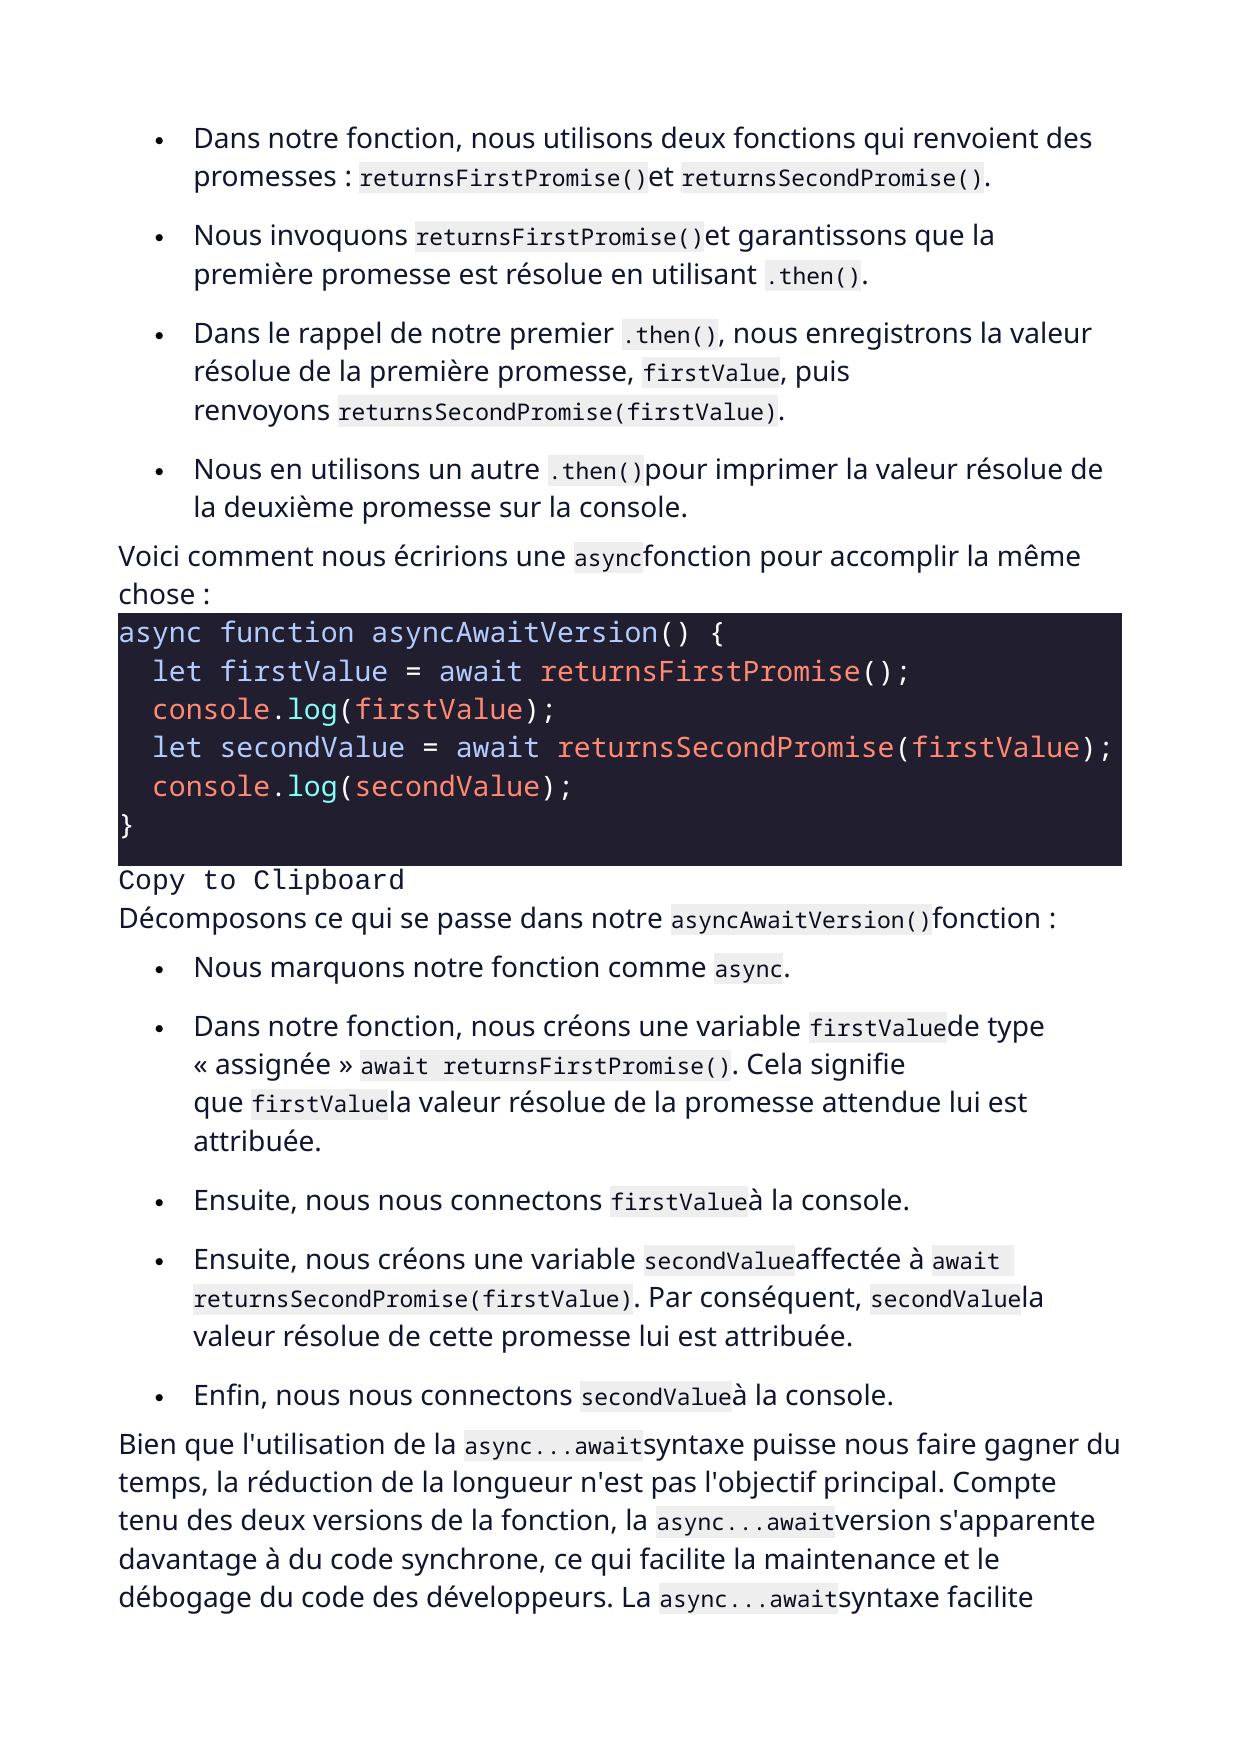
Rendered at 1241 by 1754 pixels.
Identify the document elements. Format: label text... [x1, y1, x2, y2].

list Enfin, nous nous connectons secondValueà la console. [156, 1375, 1122, 1414]
text Voici comment nous écririons une asyncfonction pour accomplir la même chose : [118, 536, 1122, 613]
text Bien que l'utilisation de la async...awaitsyntaxe puisse nous faire gagner du temps, la réduction de la longueur n'est pas l'objectif principal. Compte tenu des deux versions de la fonction, la async...awaitversion s'apparente davantage à du code synchrone, ce qui facilite la maintenance et le débogage du code des développeurs. La async...awaitsyntaxe facilite [118, 1424, 1122, 1616]
list Nous en utilisons un autre .then()pour imprimer la valeur résolue de la deuxième promesse sur la console. [156, 449, 1122, 526]
text Copy to Clipboard [118, 866, 1122, 898]
list Ensuite, nous nous connectons firstValueà la console. [156, 1180, 1122, 1219]
list Ensuite, nous créons une variable secondValueaffectée à await returnsSecondPromise(firstValue). Par conséquent, secondValuela valeur résolue de cette promesse lui est attribuée. [156, 1239, 1122, 1354]
text async function asyncAwaitVersion() { let firstValue = await returnsFirstPromise(); console.log(firstValue); let secondValue = await returnsSecondPromise(firstValue); console.log(secondValue); } [118, 613, 1122, 866]
list Nous invoquons returnsFirstPromise()et garantissons que la première promesse est résolue en utilisant .then(). [156, 216, 1122, 292]
list Dans notre fonction, nous créons une variable firstValuede type « assignée » await returnsFirstPromise(). Cela signifie que firstValuela valeur résolue de la promesse attendue lui est attribuée. [156, 1006, 1122, 1159]
list Nous marquons notre fonction comme async. [156, 947, 1122, 985]
text Décomposons ce qui se passe dans notre asyncAwaitVersion()fonction : [118, 898, 1122, 937]
list Dans notre fonction, nous utilisons deux fonctions qui renvoient des promesses : returnsFirstPromise()et returnsSecondPromise(). [156, 118, 1122, 195]
list Dans le rappel de notre premier .then(), nous enregistrons la valeur résolue de la première promesse, firstValue, puis renvoyons returnsSecondPromise(firstValue). [156, 313, 1122, 428]
